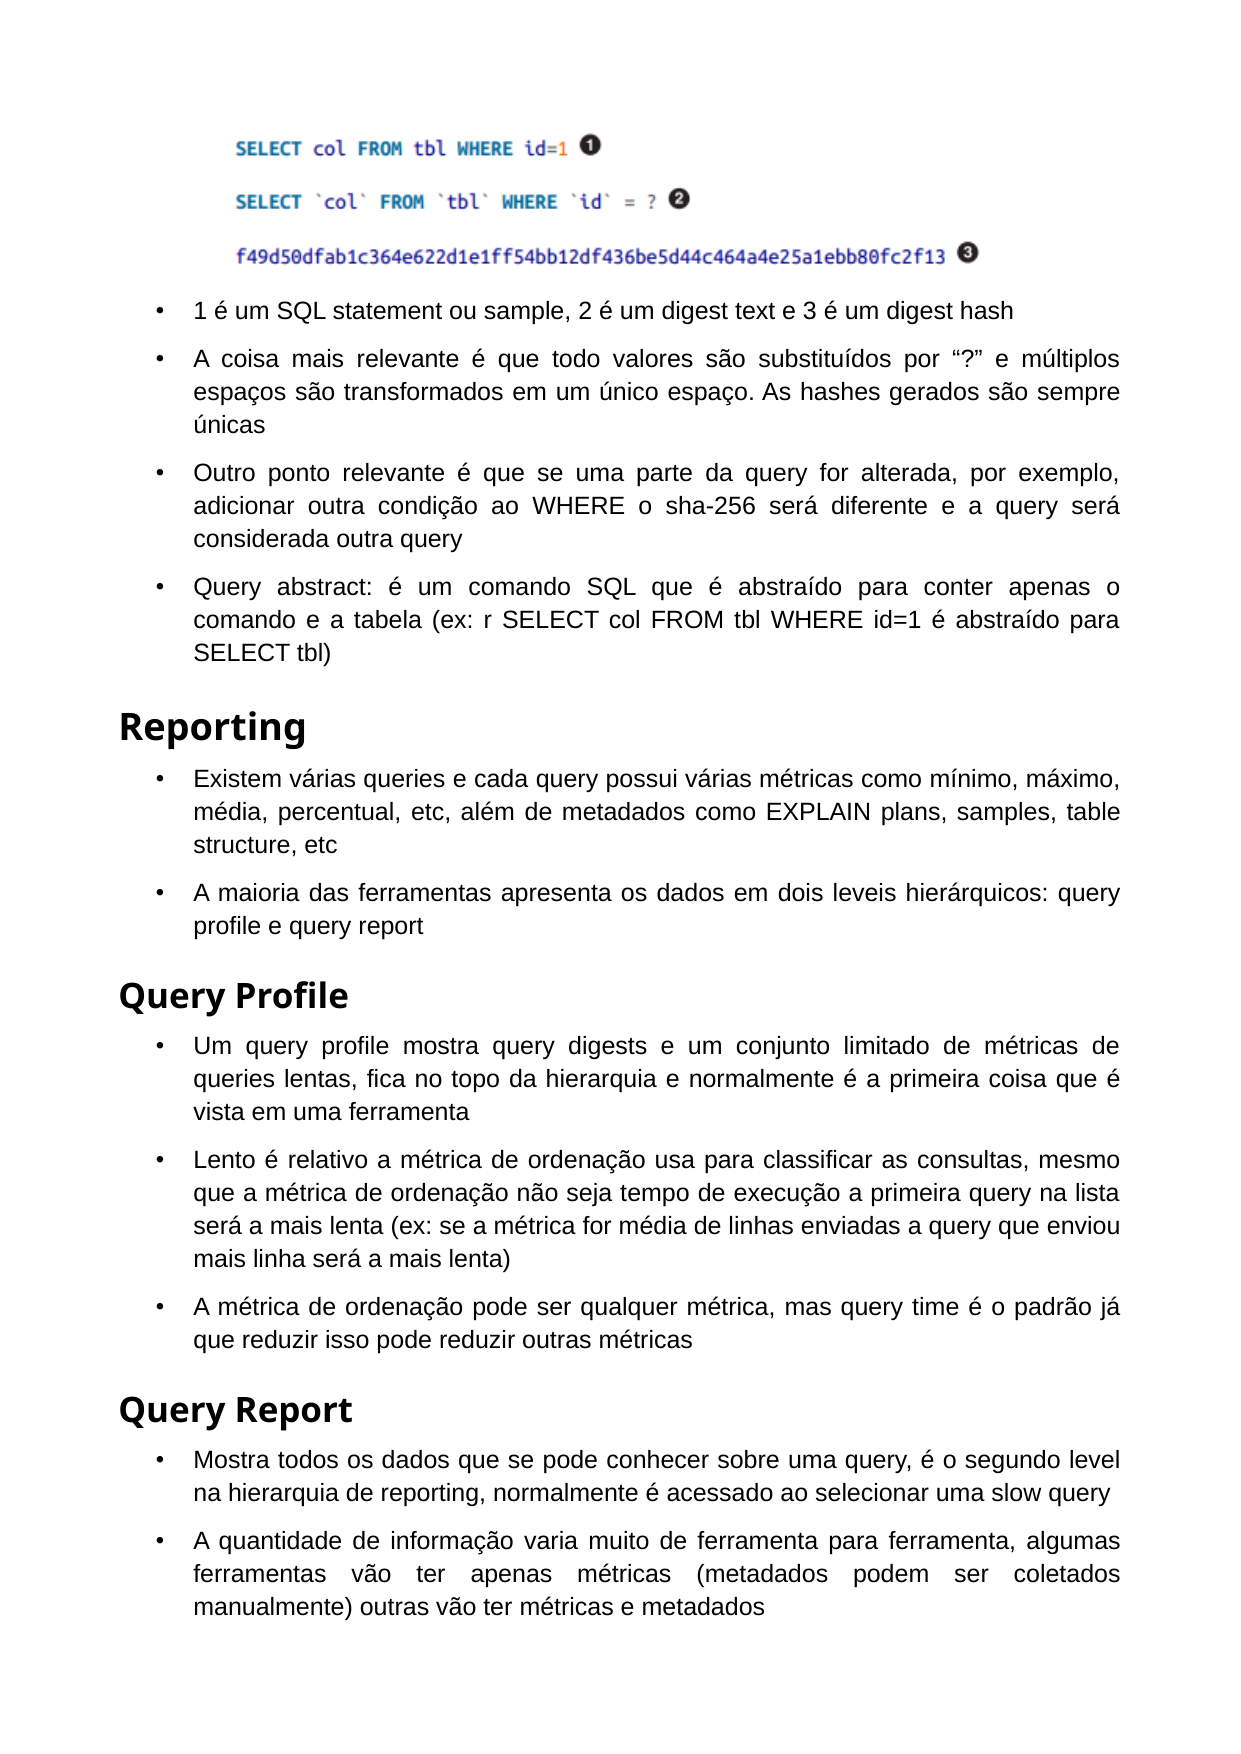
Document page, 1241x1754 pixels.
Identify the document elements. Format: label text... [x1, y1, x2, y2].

list Query abstract: é um comando SQL que é abstraído para conter apenas o comando e a tabela (ex: r SELECT col FROM tbl WHERE id=1 é abstraído para SELECT tbl) [156, 572, 1122, 666]
list A quantidade de informação varia muito de ferramenta para ferramenta, algumas ferramentas vão ter apenas métricas (metadados podem ser coletados manualmente) outras vão ter métricas e metadados [156, 1526, 1122, 1621]
list A maioria das ferramentas apresenta os dados em dois leveis hierárquicos: query profile e query report [156, 878, 1122, 940]
subtitle Query Report [118, 1385, 1122, 1433]
list Existem várias queries e cada query possui várias métricas como mínimo, máximo, média, percentual, etc, além de metadados como EXPLAIN plans, samples, table structure, etc [156, 764, 1122, 859]
picture [195, 118, 1045, 278]
list Um query profile mostra query digests e um conjunto limitado de métricas de queries lentas, fica no topo da hierarquia e normalmente é a primeira coisa que é vista em uma ferramenta [156, 1031, 1122, 1126]
list A métrica de ordenação pode ser qualquer métrica, mas query time é o padrão já que reduzir isso pode reduzir outras métricas [156, 1292, 1122, 1354]
list Lento é relativo a métrica de ordenação usa para classificar as consultas, mesmo que a métrica de ordenação não seja tempo de execução a primeira query na lista será a mais lenta (ex: se a métrica for média de linhas enviadas a query que enviou mais linha será a mais lenta) [156, 1145, 1122, 1273]
list 1 é um SQL statement ou sample, 2 é um digest text e 3 é um digest hash [156, 296, 1122, 325]
subtitle Reporting [118, 700, 1122, 752]
subtitle Query Profile [118, 971, 1122, 1019]
list A coisa mais relevante é que todo valores são substituídos por “?” e múltiplos espaços são transformados em um único espaço. As hashes gerados são sempre únicas [156, 344, 1122, 439]
list Outro ponto relevante é que se uma parte da query for alterada, por exemplo, adicionar outra condição ao WHERE o sha-256 será diferente e a query será considerada outra query [156, 458, 1122, 553]
list Mostra todos os dados que se pode conhecer sobre uma query, é o segundo level na hierarquia de reporting, normalmente é acessado ao selecionar uma slow query [156, 1445, 1122, 1507]
